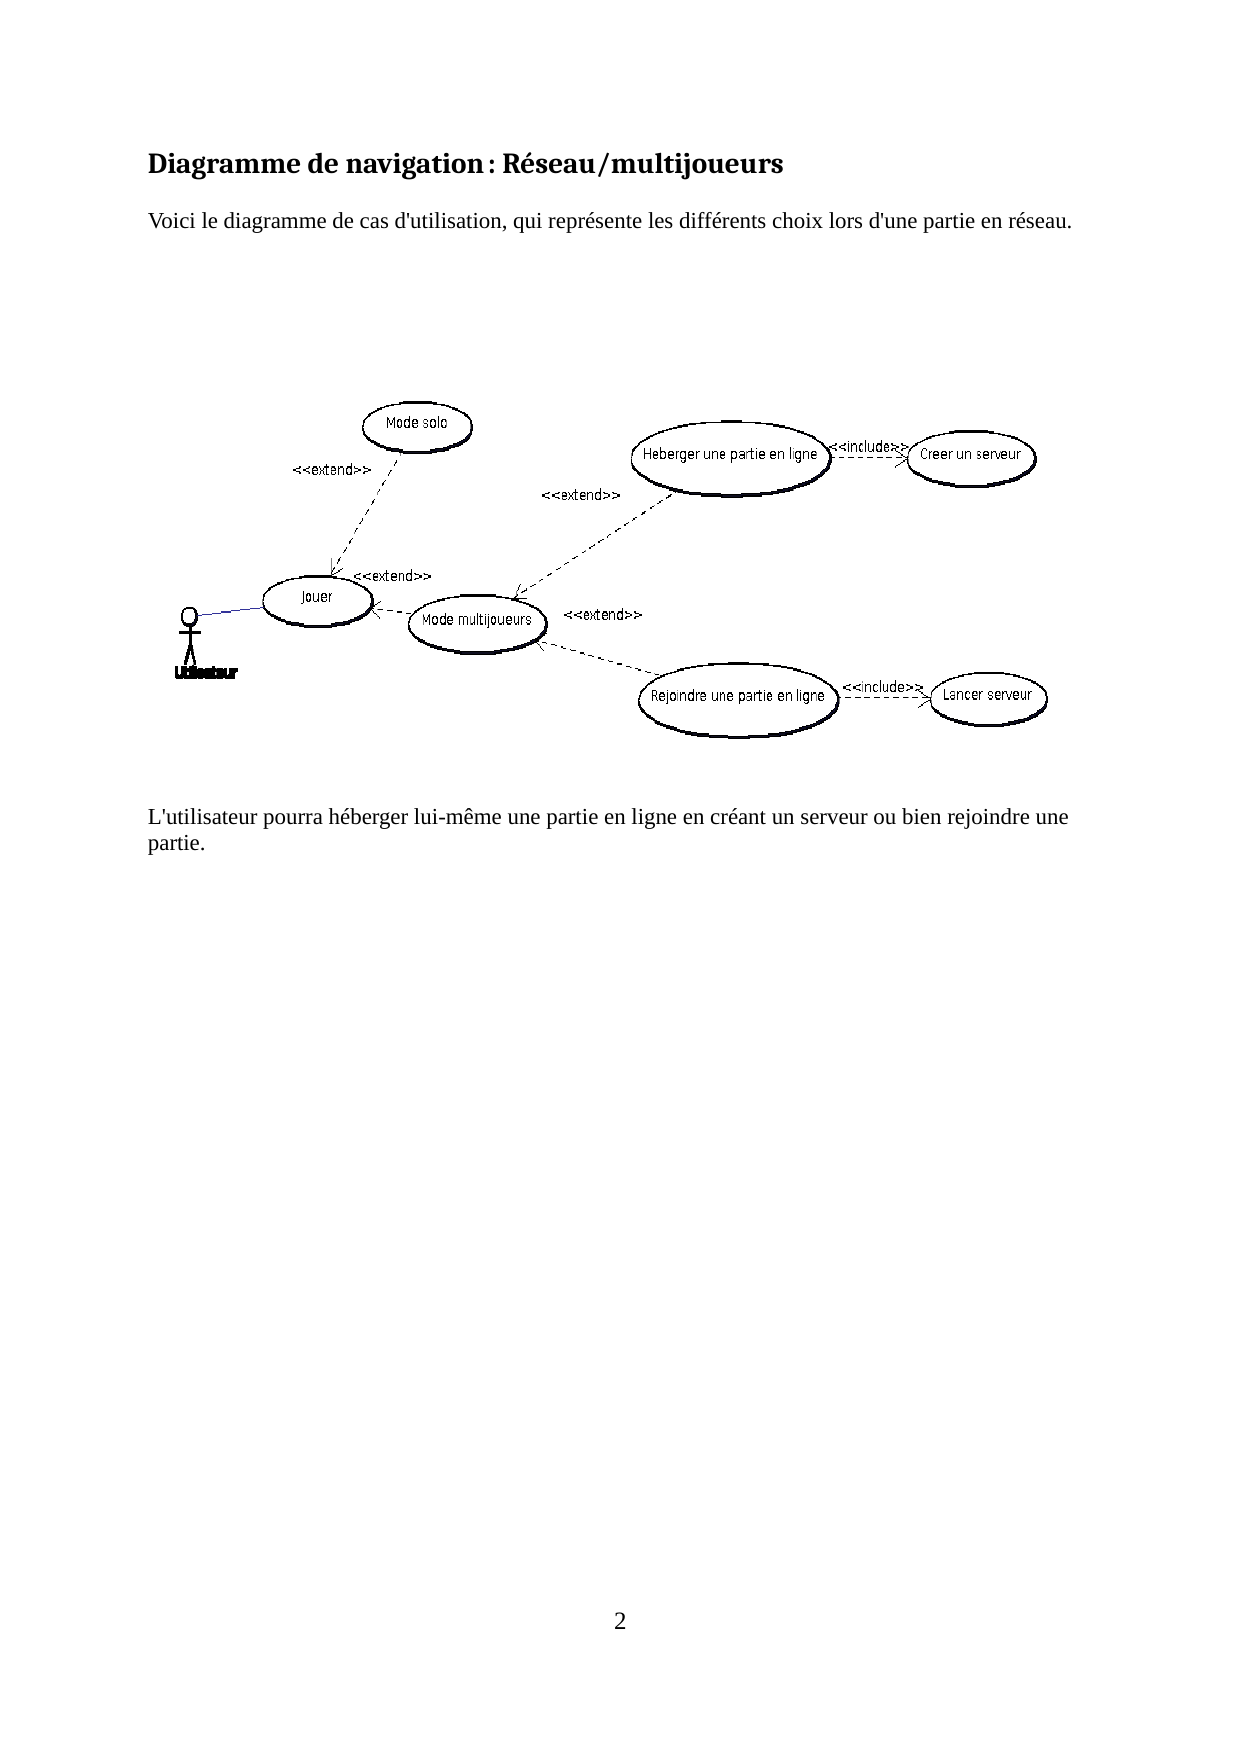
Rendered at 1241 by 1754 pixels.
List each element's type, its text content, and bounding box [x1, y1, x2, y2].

text L'utilisateur pourra héberger lui-même une partie en ligne en créant un serveur ou bien rejoindre une partie. [148, 804, 1093, 856]
picture [147, 334, 1093, 804]
text [148, 313, 1093, 334]
text Diagramme de navigation : Réseau/multijoueurs [148, 148, 1093, 181]
text Voici le diagramme de cas d'utilisation, qui représente les différents choix lors d'une partie en réseau. [148, 207, 1093, 234]
